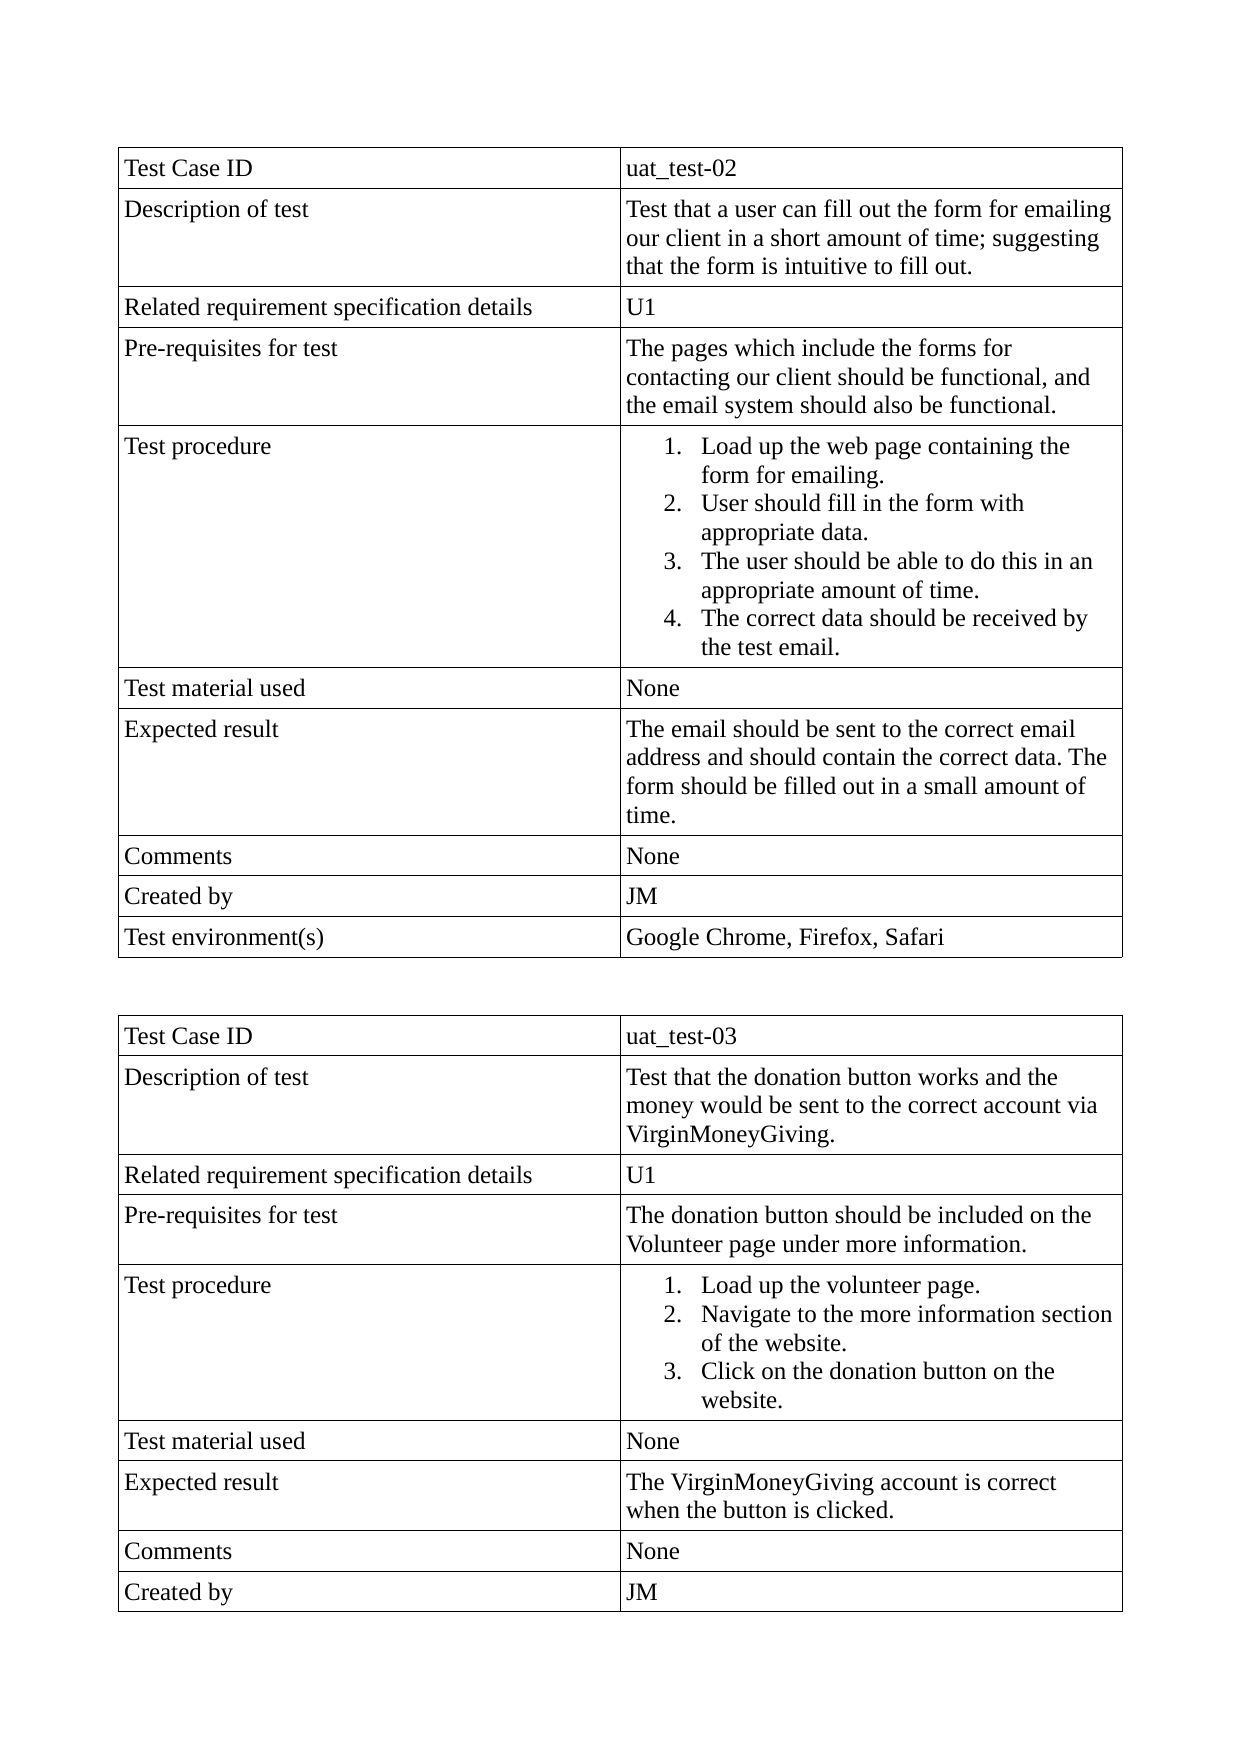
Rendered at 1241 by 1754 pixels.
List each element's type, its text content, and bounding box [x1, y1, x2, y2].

table_cell Comments [119, 836, 620, 875]
table_cell Load up the volunteer page. Navigate to the more information section of the website. Click on the donation button on the website. [621, 1265, 1122, 1419]
table_cell Related requirement specification details [119, 287, 620, 327]
table_cell Test material used [119, 1421, 620, 1460]
table_header uat_test-02 [621, 148, 1122, 188]
table_cell The email should be sent to the correct email address and should contain the correct data. The form should be filled out in a small amount of time. [621, 709, 1122, 834]
table_cell Test environment(s) [119, 917, 620, 957]
table_cell None [621, 1531, 1122, 1571]
table_cell The pages which include the forms for contacting our client should be functional, and the email system should also be functional. [621, 328, 1122, 425]
table_cell Test material used [119, 668, 620, 707]
table_cell Pre-requisites for test [119, 328, 620, 425]
table_cell Test procedure [119, 426, 620, 667]
table_cell The donation button should be included on the Volunteer page under more information. [621, 1195, 1122, 1264]
table_cell Description of test [119, 189, 620, 286]
table_cell Related requirement specification details [119, 1155, 620, 1194]
table_cell U1 [621, 287, 1122, 327]
table_cell Load up the web page containing the form for emailing. User should fill in the form with appropriate data. The user should be able to do this in an appropriate amount of time. The correct data should be received by the test email. [621, 426, 1122, 667]
table_cell Expected result [119, 709, 620, 834]
table_cell Created by [119, 1572, 620, 1611]
table_cell None [621, 836, 1122, 875]
table_cell Test that the donation button works and the money would be sent to the correct account via VirginMoneyGiving. [621, 1056, 1122, 1154]
table_cell JM [621, 876, 1122, 916]
table_cell Comments [119, 1531, 620, 1571]
table_cell None [621, 1421, 1122, 1460]
table_cell Google Chrome, Firefox, Safari [621, 917, 1122, 957]
table_cell Test procedure [119, 1265, 620, 1419]
table_cell The VirginMoneyGiving account is correct when the button is clicked. [621, 1461, 1122, 1530]
table_cell Test that a user can fill out the form for emailing our client in a short amount of time; suggesting that the form is intuitive to fill out. [621, 189, 1122, 286]
table_cell U1 [621, 1155, 1122, 1194]
table_header Test Case ID [119, 1016, 620, 1055]
table_header uat_test-03 [621, 1016, 1122, 1055]
table_cell Created by [119, 876, 620, 916]
table_cell None [621, 668, 1122, 707]
table_cell Pre-requisites for test [119, 1195, 620, 1264]
table_cell Description of test [119, 1056, 620, 1154]
table_header Test Case ID [119, 148, 620, 188]
table_cell Expected result [119, 1461, 620, 1530]
table_cell JM [621, 1572, 1122, 1611]
